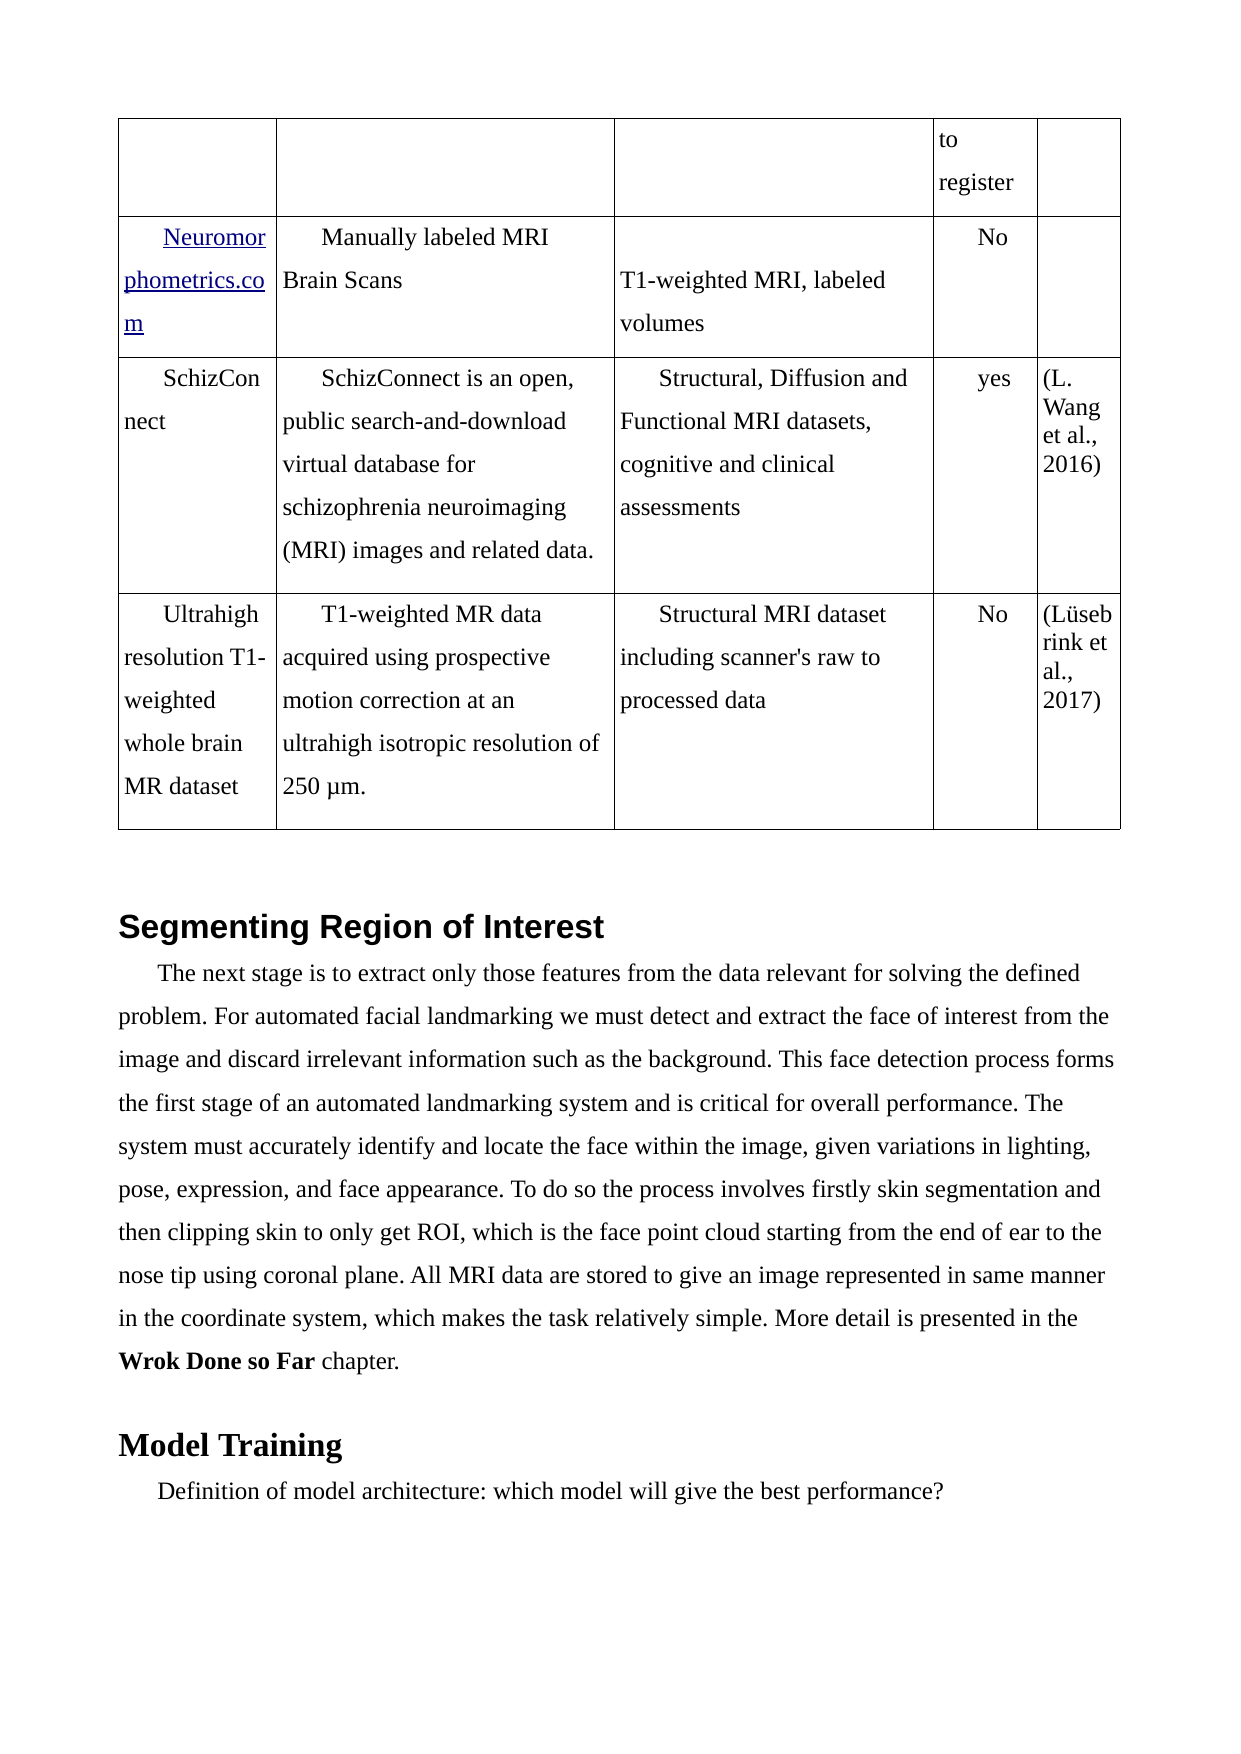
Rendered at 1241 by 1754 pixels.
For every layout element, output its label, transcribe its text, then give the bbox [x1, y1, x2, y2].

table_header to register [934, 119, 1037, 216]
table_cell Structural, Diffusion and Functional MRI datasets, cognitive and clinical assessments [615, 358, 933, 593]
subtitle Segmenting Region of Interest [118, 907, 1122, 946]
table_cell Neuromorphometrics.com [119, 217, 276, 357]
table_cell Structural MRI dataset including scanner's raw to processed data [615, 594, 933, 828]
table_cell (Lüsebrink et al., 2017) [1038, 594, 1120, 828]
table_cell [1038, 217, 1120, 357]
table_cell SchizConnect is an open, public search-and-download virtual database for schizophrenia neuroimaging (MRI) images and related data. [277, 358, 614, 593]
table_cell SchizConnect [119, 358, 276, 593]
table_cell No [934, 217, 1037, 357]
subtitle Model Training [118, 1425, 1122, 1464]
table_header [615, 119, 933, 216]
table_header [1038, 119, 1120, 216]
table_cell Manually labeled MRI Brain Scans [277, 217, 614, 357]
table_cell (L. Wang et al., 2016) [1038, 358, 1120, 593]
text The next stage is to extract only those features from the data relevant for solving the defined problem. For automated facial landmarking we must detect and extract the face of interest from the image and discard irrelevant information such as the background. This face detection process forms the first stage of an automated landmarking system and is critical for overall performance. The system must accurately identify and locate the face within the image, given variations in lighting, pose, expression, and face appearance. To do so the process involves firstly skin segmentation and then clipping skin to only get ROI, which is the face point cloud starting from the end of ear to the nose tip using coronal plane. All MRI data are stored to give an image represented in same manner in the coordinate system, which makes the task relatively simple. More detail is presented in the Wrok Done so Far chapter. [118, 958, 1122, 1375]
table_cell T1-weighted MRI, labeled volumes [615, 217, 933, 357]
text Definition of model architecture: which model will give the best performance? [118, 1476, 1122, 1505]
table_header [277, 119, 614, 216]
table_cell yes [934, 358, 1037, 593]
table_cell T1-weighted MR data acquired using prospective motion correction at an ultrahigh isotropic resolution of 250 µm. [277, 594, 614, 828]
table_cell No [934, 594, 1037, 828]
table_header [119, 119, 276, 216]
table_cell Ultrahigh resolution T1-weighted whole brain MR dataset [119, 594, 276, 828]
